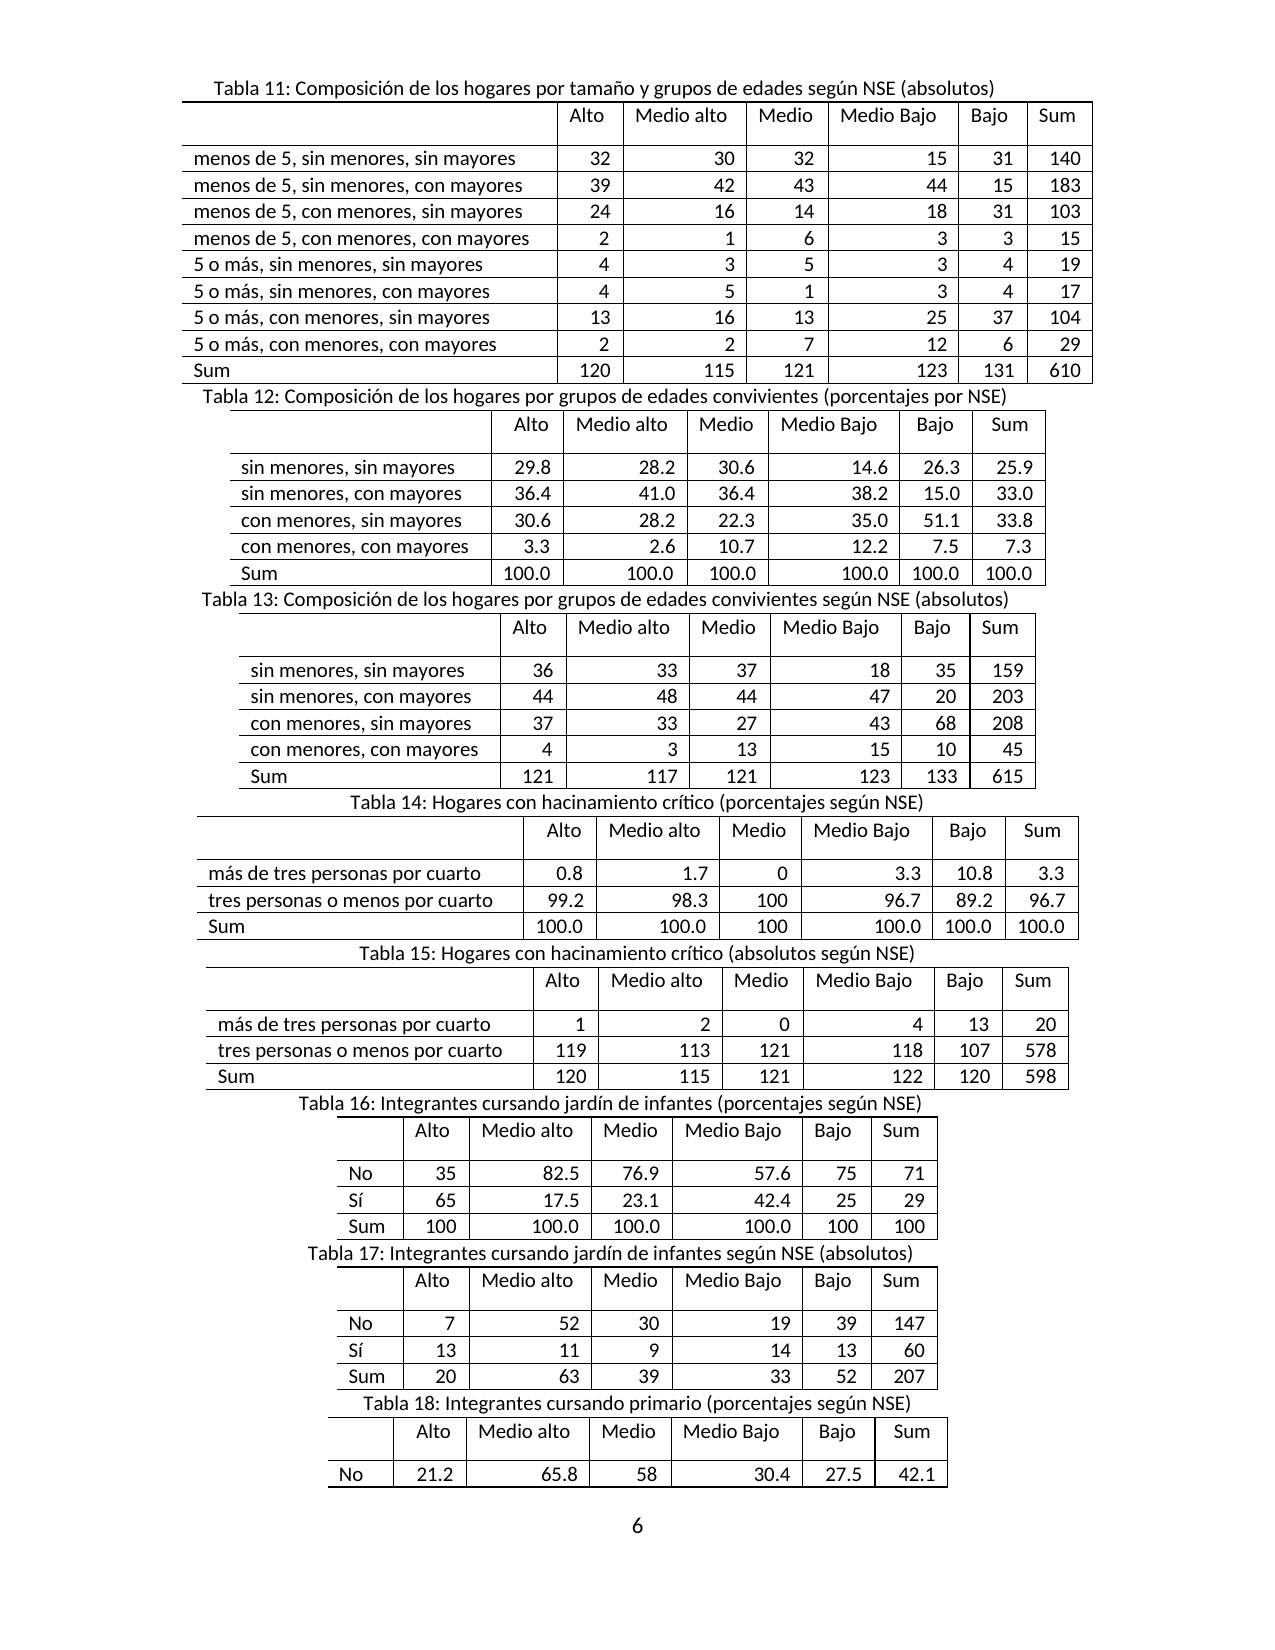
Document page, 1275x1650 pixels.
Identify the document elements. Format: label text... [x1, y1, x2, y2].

table_cell 100.0 [524, 913, 596, 939]
table_cell 35 [902, 657, 969, 682]
table_cell 99.2 [524, 887, 596, 912]
table_header Alto [404, 1118, 469, 1159]
table_cell sin menores, con mayores [239, 684, 500, 709]
table_cell 30.6 [688, 454, 768, 479]
table_cell 36.4 [688, 481, 768, 506]
text Tabla 14: Hogares con hacinamiento crítico (porcentajes según NSE) [150, 789, 1125, 815]
table_cell 3.3 [1006, 860, 1078, 886]
table_cell 115 [624, 357, 746, 383]
table_cell 100.0 [470, 1214, 591, 1239]
table_cell 3 [959, 225, 1027, 250]
table_cell No [337, 1161, 403, 1186]
table_cell menos de 5, sin menores, con mayores [182, 172, 557, 197]
table_cell 3 [829, 251, 958, 277]
table_cell 20 [902, 684, 969, 709]
table_cell 33 [673, 1364, 802, 1389]
table_cell 1 [747, 278, 828, 303]
table_cell 33 [567, 710, 689, 735]
table_header Medio alto [624, 103, 746, 144]
table_cell 207 [872, 1364, 937, 1389]
table_cell 115 [599, 1064, 722, 1089]
table_cell con menores, sin mayores [239, 710, 500, 735]
table_cell 13 [935, 1011, 1002, 1036]
table_cell 615 [971, 763, 1035, 788]
table_cell 26.3 [900, 454, 972, 479]
table_cell 120 [534, 1064, 598, 1089]
table_cell 100.0 [802, 913, 932, 939]
table_cell 24 [558, 199, 623, 224]
table_cell 100.0 [492, 560, 563, 585]
table_cell 0 [720, 860, 801, 886]
table_cell 7 [747, 331, 828, 356]
table_header Medio alto [467, 1418, 589, 1460]
table_header Medio alto [470, 1268, 591, 1309]
table_header Bajo [935, 968, 1002, 1010]
table_cell 123 [829, 357, 958, 383]
table_header Bajo [803, 1268, 871, 1309]
table_cell 76.9 [592, 1161, 672, 1186]
table_cell Sí [337, 1337, 403, 1362]
table_header Alto [558, 103, 623, 144]
table_cell 12.2 [769, 534, 899, 559]
table_cell 5 o más, sin menores, sin mayores [182, 251, 557, 277]
table_header Medio Bajo [769, 411, 899, 453]
table_header Sum [872, 1118, 937, 1159]
table_cell 7.5 [900, 534, 972, 559]
table_header Sum [1028, 103, 1092, 144]
table_cell 45 [971, 736, 1035, 762]
table_cell No [328, 1461, 393, 1486]
table_cell 60 [872, 1337, 937, 1362]
table_cell 183 [1028, 172, 1092, 197]
table_cell 43 [771, 710, 901, 735]
table_cell 28.2 [564, 454, 687, 479]
table_cell 27 [690, 710, 770, 735]
table_header Sum [1006, 817, 1078, 859]
table_cell 29 [872, 1187, 937, 1212]
table_cell 47 [771, 684, 901, 709]
table_cell 33.0 [973, 481, 1045, 506]
table_cell 159 [971, 657, 1035, 682]
table_cell 18 [829, 199, 958, 224]
table_cell 100.0 [900, 560, 972, 585]
table_cell 19 [1028, 251, 1092, 277]
table_header Medio [590, 1418, 671, 1460]
table_cell 131 [959, 357, 1027, 383]
table_cell 75 [803, 1161, 871, 1186]
table_cell 5 [747, 251, 828, 277]
table_cell 16 [624, 304, 746, 330]
text Tabla 11: Composición de los hogares por tamaño y grupos de edades según NSE (absolutos) [213, 75, 1125, 100]
table_cell 20 [404, 1364, 469, 1389]
table_header Sum [971, 614, 1035, 656]
table_cell 122 [804, 1064, 934, 1089]
table_cell 12 [829, 331, 958, 356]
table_cell 100 [872, 1214, 937, 1239]
table_cell más de tres personas por cuarto [197, 860, 523, 886]
table_cell 10.8 [933, 860, 1005, 886]
table_cell 31 [959, 146, 1027, 171]
table_header Bajo [902, 614, 969, 656]
table_cell 6 [959, 331, 1027, 356]
table_cell Sum [197, 913, 523, 939]
table_cell 15 [1028, 225, 1092, 250]
table_cell 29 [1028, 331, 1092, 356]
table_header Alto [394, 1418, 466, 1460]
table_cell 107 [935, 1037, 1002, 1063]
table_cell Sí [337, 1187, 403, 1212]
table_header Medio [688, 411, 768, 453]
table_cell 65 [404, 1187, 469, 1212]
table_cell 52 [470, 1311, 591, 1336]
table_cell sin menores, con mayores [230, 481, 491, 506]
table_header Medio Bajo [771, 614, 901, 656]
table_cell 48 [567, 684, 689, 709]
table_cell 13 [404, 1337, 469, 1362]
table_cell 17 [1028, 278, 1092, 303]
table_header Medio Bajo [673, 1268, 802, 1309]
table_header Medio Bajo [672, 1418, 802, 1460]
text Tabla 18: Integrantes cursando primario (porcentajes según NSE) [150, 1390, 1125, 1415]
table_header Medio alto [567, 614, 689, 656]
table_cell 58 [590, 1461, 671, 1486]
table_cell 32 [558, 146, 623, 171]
table_cell 21.2 [394, 1461, 466, 1486]
table_cell 208 [971, 710, 1035, 735]
table_cell 5 [624, 278, 746, 303]
table_cell 6 [747, 225, 828, 250]
table_cell 30.4 [672, 1461, 802, 1486]
table_cell 1.7 [597, 860, 719, 886]
table_cell 25 [829, 304, 958, 330]
table_cell 13 [558, 304, 623, 330]
table_header Medio [690, 614, 770, 656]
table_cell 36 [501, 657, 566, 682]
table_cell 2 [624, 331, 746, 356]
table_cell 3 [567, 736, 689, 762]
table_cell 140 [1028, 146, 1092, 171]
table_cell 31 [959, 199, 1027, 224]
table_header Medio [720, 817, 801, 859]
table_cell 20 [1003, 1011, 1068, 1036]
table_cell 41.0 [564, 481, 687, 506]
table_cell 63 [470, 1364, 591, 1389]
table_header Bajo [803, 1418, 874, 1460]
table_cell 15 [959, 172, 1027, 197]
table_header Medio Bajo [829, 103, 958, 144]
table_cell 3 [829, 278, 958, 303]
table_cell 18 [771, 657, 901, 682]
table_cell 29.8 [492, 454, 563, 479]
table_cell 19 [673, 1311, 802, 1336]
table_cell 35 [404, 1161, 469, 1186]
table_cell 100 [720, 887, 801, 912]
table_cell 121 [747, 357, 828, 383]
table_cell 120 [558, 357, 623, 383]
table_header [197, 817, 523, 859]
table_cell 38.2 [769, 481, 899, 506]
table_cell 65.8 [467, 1461, 589, 1486]
table_header Bajo [900, 411, 972, 453]
table_cell 39 [558, 172, 623, 197]
table_cell 44 [501, 684, 566, 709]
table_cell con menores, sin mayores [230, 507, 491, 532]
table_header Alto [524, 817, 596, 859]
table_cell 13 [690, 736, 770, 762]
table_cell 100 [803, 1214, 871, 1239]
table_cell 30 [624, 146, 746, 171]
table_cell 1 [624, 225, 746, 250]
text Tabla 12: Composición de los hogares por grupos de edades convivientes (porcentajes por NSE) [203, 384, 1125, 409]
table_cell 117 [567, 763, 689, 788]
table_header Alto [534, 968, 598, 1010]
table_header Medio alto [597, 817, 719, 859]
table_cell No [337, 1311, 403, 1336]
table_cell 42.1 [876, 1461, 947, 1486]
table_cell 4 [959, 278, 1027, 303]
table_header Bajo [933, 817, 1005, 859]
table_header Bajo [959, 103, 1027, 144]
table_cell 15 [771, 736, 901, 762]
table_cell Sum [337, 1214, 403, 1239]
table_header Medio Bajo [802, 817, 932, 859]
table_cell 9 [592, 1337, 672, 1362]
table_cell 98.3 [597, 887, 719, 912]
table_cell 10.7 [688, 534, 768, 559]
table_header Sum [872, 1268, 937, 1309]
table_header Medio alto [599, 968, 722, 1010]
table_cell 118 [804, 1037, 934, 1063]
table_header [328, 1418, 393, 1460]
table_header [337, 1268, 403, 1309]
table_cell con menores, con mayores [230, 534, 491, 559]
table_cell 100.0 [973, 560, 1045, 585]
table_cell tres personas o menos por cuarto [197, 887, 523, 912]
table_cell 100.0 [1006, 913, 1078, 939]
table_cell 4 [501, 736, 566, 762]
table_header [337, 1118, 403, 1159]
table_cell 5 o más, con menores, sin mayores [182, 304, 557, 330]
table_cell 96.7 [1006, 887, 1078, 912]
table_cell 82.5 [470, 1161, 591, 1186]
table_cell 43 [747, 172, 828, 197]
table_header Medio alto [564, 411, 687, 453]
table_cell 30.6 [492, 507, 563, 532]
text Tabla 13: Composición de los hogares por grupos de edades convivientes según NSE (absolutos) [202, 586, 1125, 612]
table_cell 104 [1028, 304, 1092, 330]
table_cell 51.1 [900, 507, 972, 532]
table_header Medio Bajo [804, 968, 934, 1010]
table_cell 100 [720, 913, 801, 939]
table_cell menos de 5, con menores, con mayores [182, 225, 557, 250]
table_cell 57.6 [673, 1161, 802, 1186]
table_cell 35.0 [769, 507, 899, 532]
table_cell sin menores, sin mayores [230, 454, 491, 479]
table_cell 71 [872, 1161, 937, 1186]
table_cell Sum [337, 1364, 403, 1389]
table_header Alto [501, 614, 566, 656]
table_cell 17.5 [470, 1187, 591, 1212]
table_cell 2 [558, 331, 623, 356]
table_cell 96.7 [802, 887, 932, 912]
table_cell 123 [771, 763, 901, 788]
table_cell 119 [534, 1037, 598, 1063]
table_cell 22.3 [688, 507, 768, 532]
table_cell 578 [1003, 1037, 1068, 1063]
table_cell 100 [404, 1214, 469, 1239]
table_cell 36.4 [492, 481, 563, 506]
table_cell Sum [182, 357, 557, 383]
table_cell 68 [902, 710, 969, 735]
table_cell más de tres personas por cuarto [206, 1011, 533, 1036]
table_header [230, 411, 491, 453]
table_cell 25.9 [973, 454, 1045, 479]
table_cell 15 [829, 146, 958, 171]
text Tabla 17: Integrantes cursando jardín de infantes según NSE (absolutos) [308, 1240, 1125, 1265]
table_cell 32 [747, 146, 828, 171]
table_header [182, 103, 557, 144]
table_cell 100.0 [673, 1214, 802, 1239]
table_cell 27.5 [803, 1461, 874, 1486]
table_cell 7.3 [973, 534, 1045, 559]
table_cell 10 [902, 736, 969, 762]
table_header Sum [876, 1418, 947, 1460]
table_cell 13 [747, 304, 828, 330]
table_header Medio [592, 1118, 672, 1159]
table_cell 42 [624, 172, 746, 197]
table_cell 1 [534, 1011, 598, 1036]
table_cell 2 [558, 225, 623, 250]
table_cell tres personas o menos por cuarto [206, 1037, 533, 1063]
table_cell 25 [803, 1187, 871, 1212]
table_cell 100.0 [592, 1214, 672, 1239]
table_header Sum [1003, 968, 1068, 1010]
table_cell 0 [723, 1011, 803, 1036]
table_cell 89.2 [933, 887, 1005, 912]
table_cell 2 [599, 1011, 722, 1036]
table_cell Sum [239, 763, 500, 788]
table_cell 39 [803, 1311, 871, 1336]
table_cell 121 [690, 763, 770, 788]
table_cell 120 [935, 1064, 1002, 1089]
table_header Medio [723, 968, 803, 1010]
text Tabla 16: Integrantes cursando jardín de infantes (porcentajes según NSE) [298, 1090, 1125, 1116]
table_cell 100.0 [597, 913, 719, 939]
table_cell 33.8 [973, 507, 1045, 532]
table_cell 13 [803, 1337, 871, 1362]
table_cell 203 [971, 684, 1035, 709]
table_cell 0.8 [524, 860, 596, 886]
table_cell 3 [624, 251, 746, 277]
table_cell 14 [673, 1337, 802, 1362]
table_cell Sum [206, 1064, 533, 1089]
table_cell 30 [592, 1311, 672, 1336]
table_cell 39 [592, 1364, 672, 1389]
table_cell 4 [558, 251, 623, 277]
table_cell 7 [404, 1311, 469, 1336]
table_cell 14 [747, 199, 828, 224]
table_header [239, 614, 500, 656]
table_cell 3.3 [802, 860, 932, 886]
table_header Medio Bajo [673, 1118, 802, 1159]
table_cell 4 [959, 251, 1027, 277]
table_cell 37 [690, 657, 770, 682]
table_cell 15.0 [900, 481, 972, 506]
table_header Medio [747, 103, 828, 144]
table_header Bajo [803, 1118, 871, 1159]
table_cell 37 [501, 710, 566, 735]
table_cell 4 [804, 1011, 934, 1036]
table_cell 100.0 [564, 560, 687, 585]
table_cell 100.0 [688, 560, 768, 585]
table_cell 42.4 [673, 1187, 802, 1212]
table_cell 113 [599, 1037, 722, 1063]
table_cell 37 [959, 304, 1027, 330]
table_header Alto [492, 411, 563, 453]
table_cell menos de 5, con menores, sin mayores [182, 199, 557, 224]
table_cell 5 o más, con menores, con mayores [182, 331, 557, 356]
table_cell 103 [1028, 199, 1092, 224]
table_cell menos de 5, sin menores, sin mayores [182, 146, 557, 171]
table_cell 14.6 [769, 454, 899, 479]
table_cell 2.6 [564, 534, 687, 559]
table_cell 610 [1028, 357, 1092, 383]
table_cell 121 [723, 1064, 803, 1089]
table_cell 33 [567, 657, 689, 682]
table_cell 4 [558, 278, 623, 303]
table_header Medio [592, 1268, 672, 1309]
table_cell 5 o más, sin menores, con mayores [182, 278, 557, 303]
table_header Sum [973, 411, 1045, 453]
table_cell sin menores, sin mayores [239, 657, 500, 682]
table_cell 16 [624, 199, 746, 224]
table_cell 23.1 [592, 1187, 672, 1212]
table_cell 133 [902, 763, 969, 788]
table_header Alto [404, 1268, 469, 1309]
table_cell 598 [1003, 1064, 1068, 1089]
table_cell 147 [872, 1311, 937, 1336]
table_header [206, 968, 533, 1010]
table_header Medio alto [470, 1118, 591, 1159]
table_cell 100.0 [769, 560, 899, 585]
table_cell 44 [829, 172, 958, 197]
table_cell 11 [470, 1337, 591, 1362]
table_cell 44 [690, 684, 770, 709]
text Tabla 15: Hogares con hacinamiento crítico (absolutos según NSE) [150, 940, 1125, 965]
table_cell 121 [723, 1037, 803, 1063]
table_cell 100.0 [933, 913, 1005, 939]
table_cell 121 [501, 763, 566, 788]
table_cell 3 [829, 225, 958, 250]
table_cell con menores, con mayores [239, 736, 500, 762]
table_cell 52 [803, 1364, 871, 1389]
table_cell 28.2 [564, 507, 687, 532]
table_cell Sum [230, 560, 491, 585]
table_cell 3.3 [492, 534, 563, 559]
